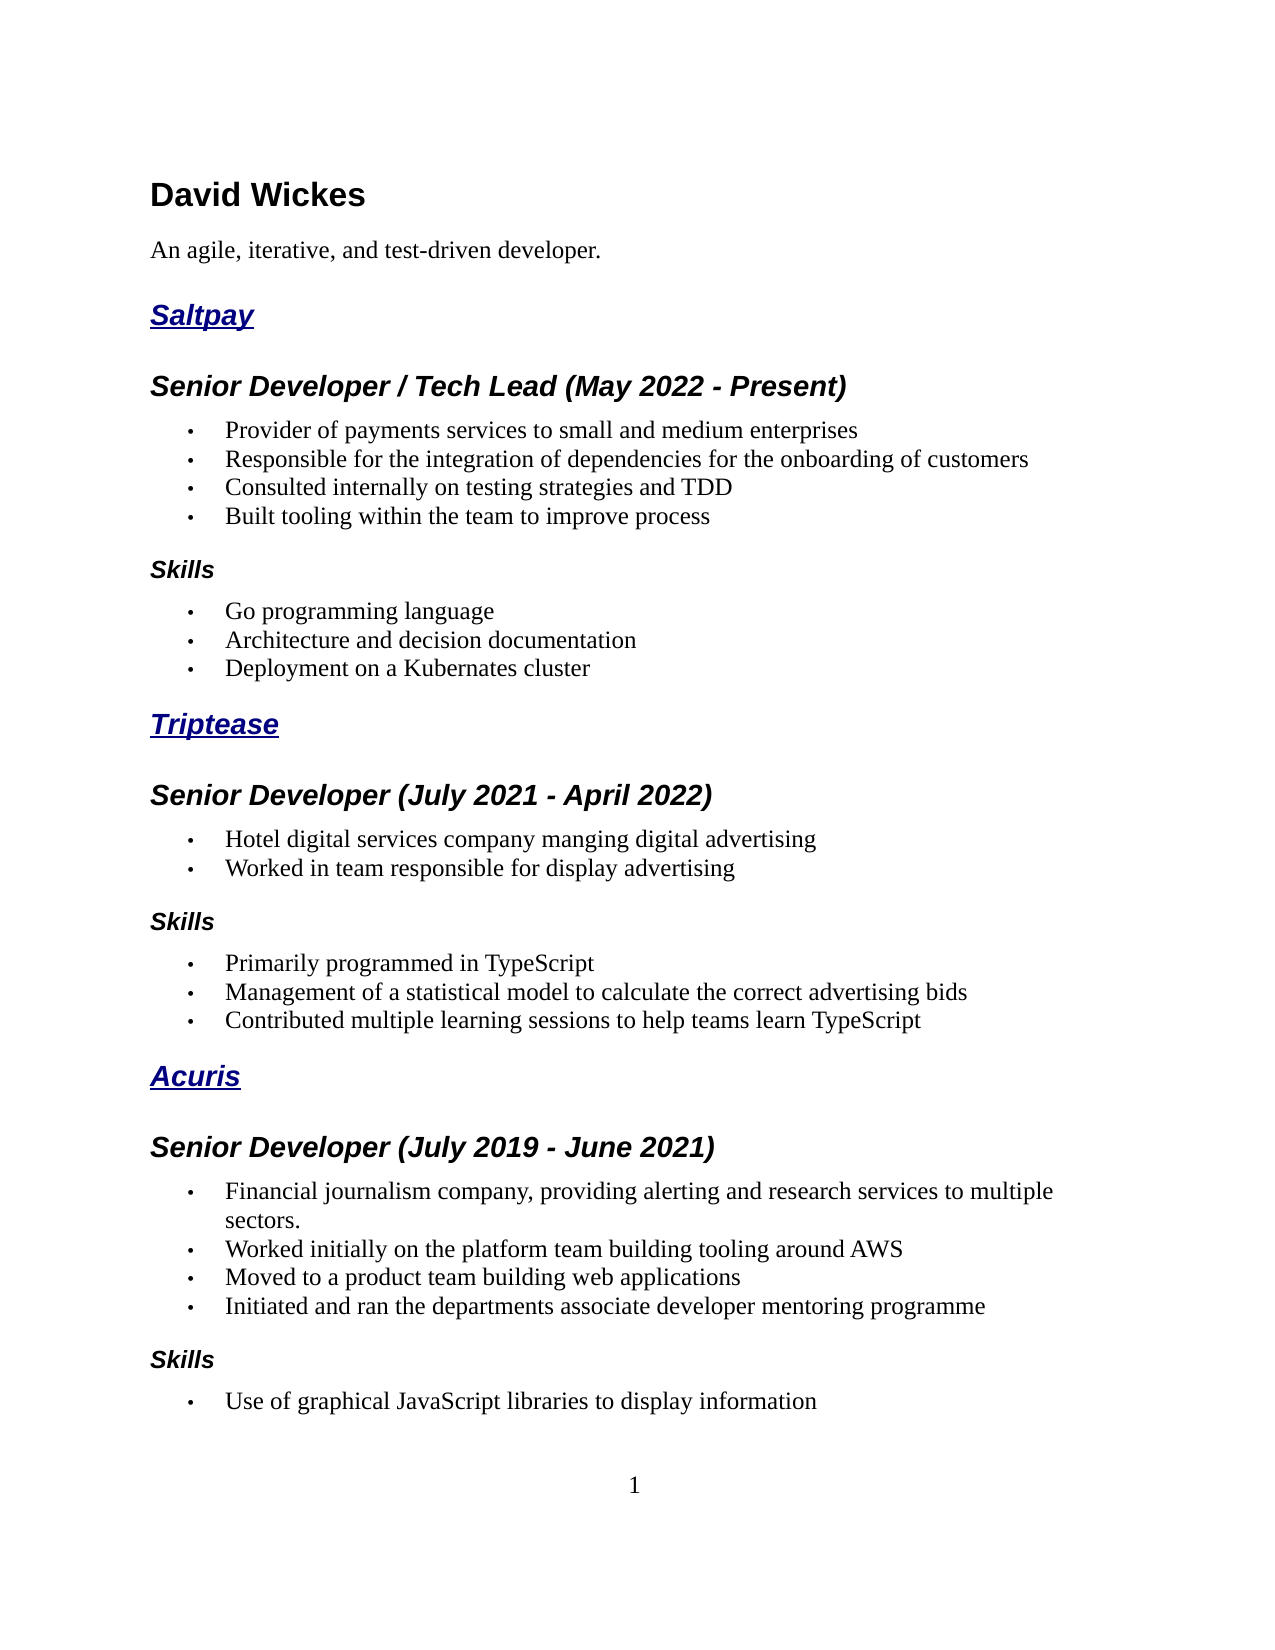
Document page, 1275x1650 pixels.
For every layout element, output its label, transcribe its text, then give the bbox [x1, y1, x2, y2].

list Built tooling within the team to improve process [187, 501, 1125, 530]
list Architecture and decision documentation [187, 625, 1125, 653]
list Hotel digital services company manging digital advertising [187, 824, 1125, 853]
list Consulted internally on testing strategies and TDD [187, 472, 1125, 501]
text An agile, iterative, and test-driven developer. [150, 235, 1125, 264]
subtitle Acuris [150, 1059, 1125, 1093]
list Worked in team responsible for display advertising [187, 853, 1125, 882]
list Management of a statistical model to calculate the correct advertising bids [187, 977, 1125, 1005]
list Deployment on a Kubernates cluster [187, 653, 1125, 682]
subtitle Skills [150, 907, 1125, 935]
list Worked initially on the platform team building tooling around AWS [187, 1234, 1125, 1262]
list Go programming language [187, 596, 1125, 625]
subtitle Skills [150, 1345, 1125, 1373]
subtitle Senior Developer (July 2021 - April 2022) [150, 778, 1125, 812]
list Primarily programmed in TypeScript [187, 948, 1125, 977]
list Contributed multiple learning sessions to help teams learn TypeScript [187, 1005, 1125, 1034]
list Moved to a product team building web applications [187, 1262, 1125, 1291]
subtitle Triptease [150, 707, 1125, 741]
list Initiated and ran the departments associate developer mentoring programme [187, 1291, 1125, 1320]
subtitle Senior Developer / Tech Lead (May 2022 - Present) [150, 369, 1125, 402]
list Provider of payments services to small and medium enterprises [187, 415, 1125, 444]
subtitle Skills [150, 555, 1125, 583]
subtitle Saltpay [150, 298, 1125, 331]
subtitle Senior Developer (July 2019 - June 2021) [150, 1130, 1125, 1164]
subtitle David Wickes [150, 175, 1125, 214]
list Financial journalism company, providing alerting and research services to multiple sectors. [187, 1176, 1125, 1234]
list Use of graphical JavaScript libraries to display information [187, 1386, 1125, 1415]
list Responsible for the integration of dependencies for the onboarding of customers [187, 444, 1125, 472]
